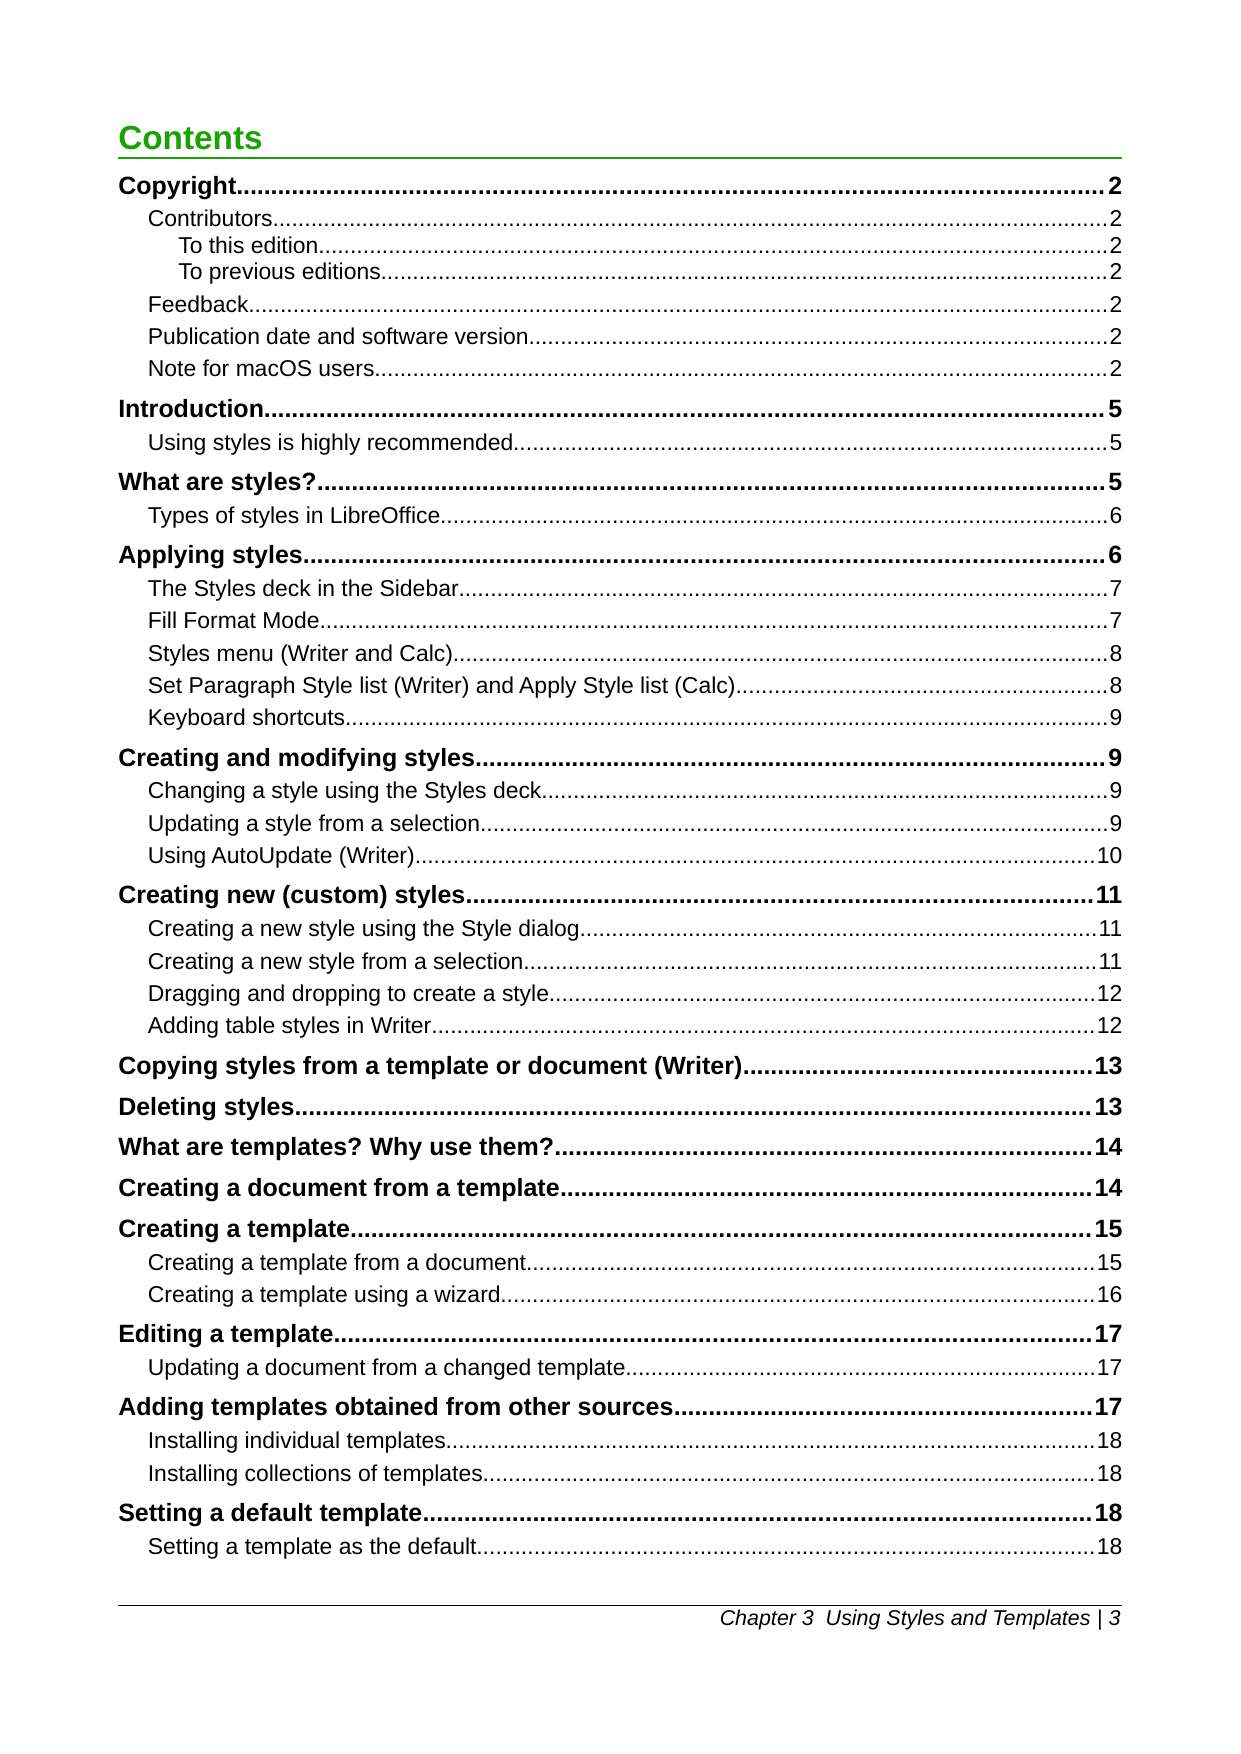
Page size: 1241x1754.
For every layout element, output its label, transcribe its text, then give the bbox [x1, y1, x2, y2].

text Adding table styles in Writer 12 [148, 1012, 1122, 1039]
text Creating new (custom) styles 11 [118, 881, 1122, 909]
text Note for macOS users 2 [148, 355, 1122, 382]
text Creating a document from a template 14 [118, 1173, 1122, 1202]
text Creating a template using a wizard 16 [148, 1281, 1122, 1307]
text Creating and modifying styles 9 [118, 743, 1122, 771]
text Set Paragraph Style list (Writer) and Apply Style list (Calc) 8 [148, 672, 1122, 698]
text Creating a new style using the Style dialog 11 [148, 915, 1122, 942]
text Styles menu (Writer and Calc) 8 [148, 639, 1122, 666]
subtitle Contents [118, 118, 1122, 157]
text To this edition 2 [178, 232, 1122, 258]
text Updating a style from a selection 9 [148, 810, 1122, 836]
text Applying styles 6 [118, 540, 1122, 569]
text Adding templates obtained from other sources 17 [118, 1392, 1122, 1421]
text The Styles deck in the Sidebar 7 [148, 575, 1122, 601]
text Publication date and software version 2 [148, 323, 1122, 349]
text Editing a template 17 [118, 1319, 1122, 1348]
text Types of styles in LibreOffice 6 [148, 502, 1122, 528]
text Creating a template from a document 15 [148, 1248, 1122, 1275]
text Creating a new style from a selection 11 [148, 948, 1122, 974]
text Introduction 5 [118, 394, 1122, 422]
text To previous editions 2 [178, 258, 1122, 284]
text Changing a style using the Styles deck 9 [148, 777, 1122, 804]
text Creating a template 15 [118, 1214, 1122, 1242]
text What are templates? Why use them? 14 [118, 1132, 1122, 1161]
text Keyboard shortcuts 9 [148, 704, 1122, 731]
text Contributors 2 [148, 205, 1122, 232]
text Setting a default template 18 [118, 1498, 1122, 1527]
text Installing collections of templates 18 [148, 1459, 1122, 1486]
text Setting a template as the default 18 [148, 1533, 1122, 1559]
text Feedback 2 [148, 291, 1122, 317]
text What are styles? 5 [118, 467, 1122, 496]
text Using AutoUpdate (Writer) 10 [148, 842, 1122, 868]
text Installing individual templates 18 [148, 1427, 1122, 1453]
text Fill Format Mode 7 [148, 607, 1122, 633]
text Dragging and dropping to create a style 12 [148, 980, 1122, 1006]
text Updating a document from a changed template 17 [148, 1354, 1122, 1380]
text Deleting styles 13 [118, 1092, 1122, 1120]
text Copyright 2 [118, 171, 1122, 199]
text Copying styles from a template or document (Writer) 13 [118, 1051, 1122, 1079]
text Using styles is highly recommended 5 [148, 428, 1122, 455]
